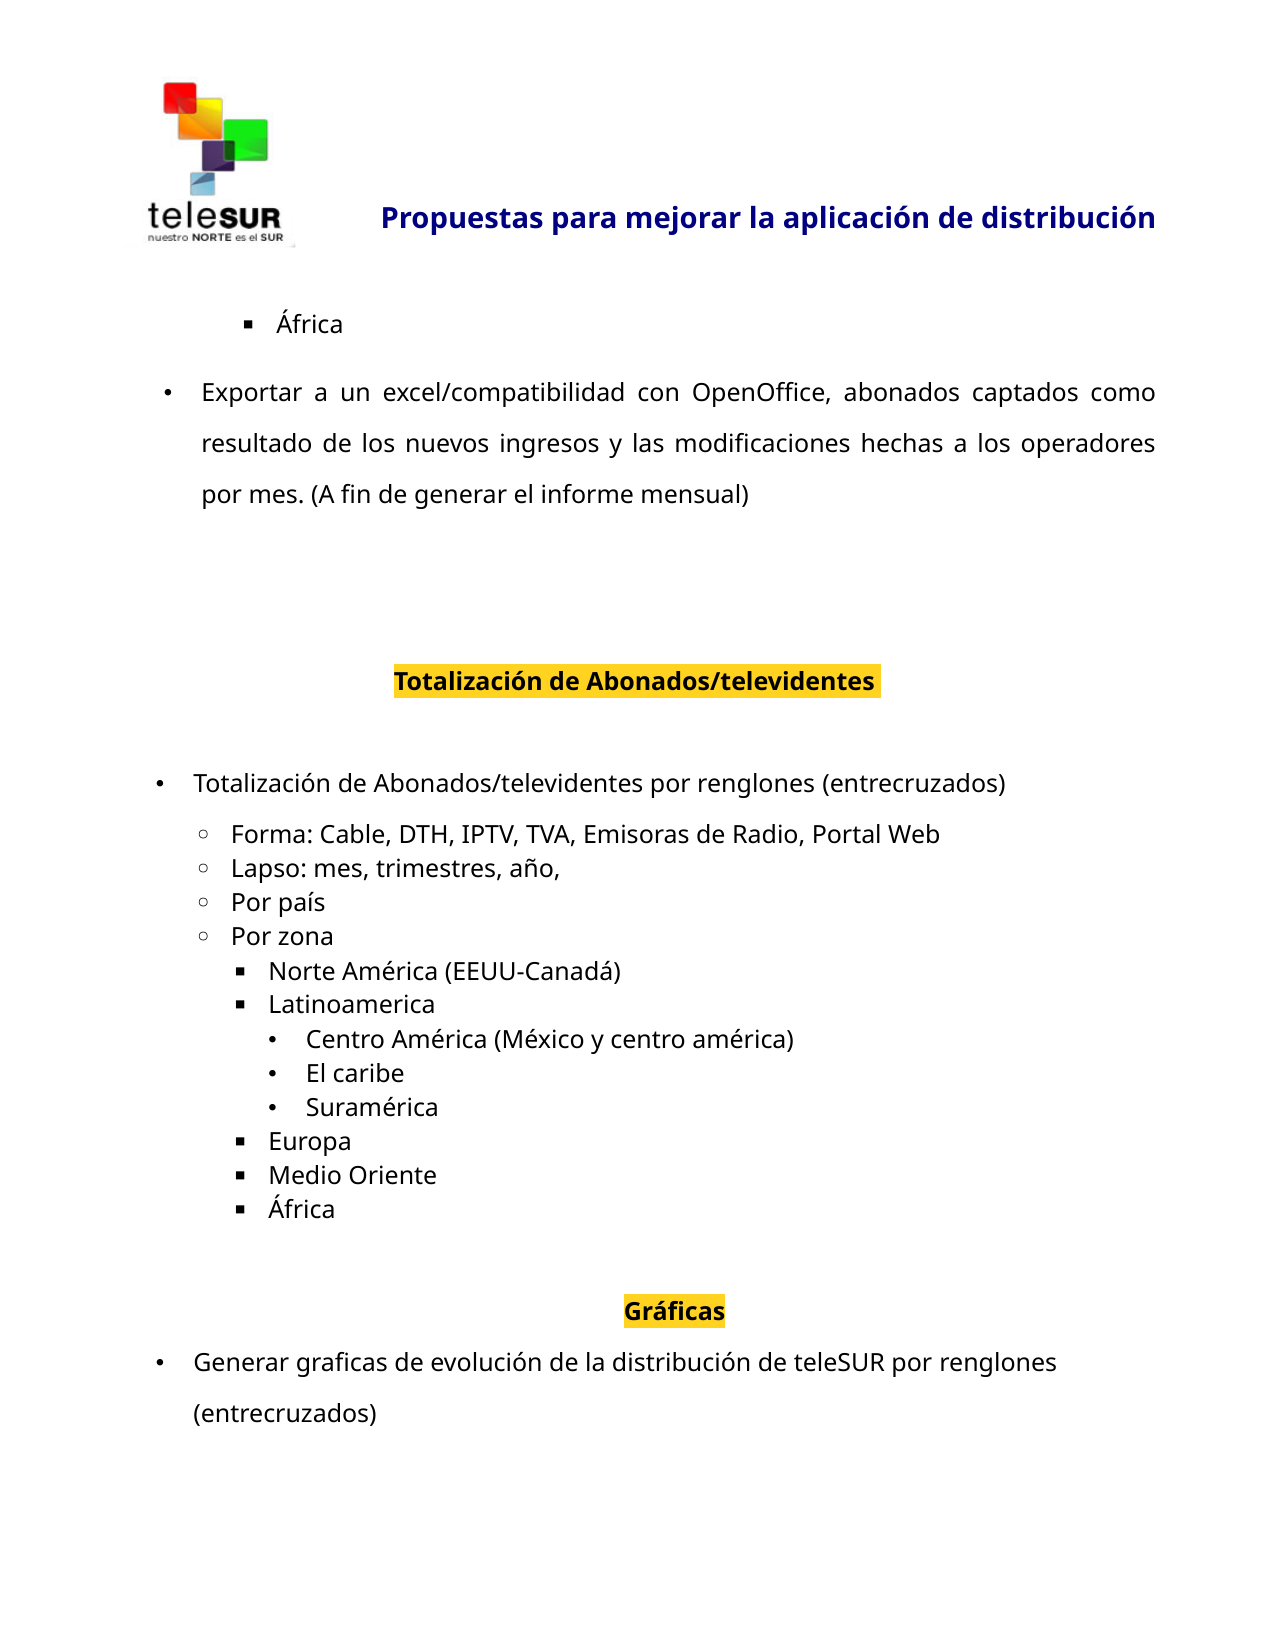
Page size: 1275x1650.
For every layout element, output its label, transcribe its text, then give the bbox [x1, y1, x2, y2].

list Generar graficas de evolución de la distribución de teleSUR por renglones (entrecruzados) [156, 1345, 1157, 1430]
picture [118, 57, 320, 265]
text Gráficas [118, 1294, 1157, 1328]
list Totalización de Abonados/televidentes por renglones (entrecruzados) [156, 766, 1157, 800]
list Suramérica [268, 1089, 1157, 1123]
list Lapso: mes, trimestres, año, [193, 851, 1157, 885]
list Latinoamerica [231, 987, 1157, 1021]
list Por zona [193, 919, 1157, 953]
list Forma: Cable, DTH, IPTV, TVA, Emisoras de Radio, Portal Web [193, 817, 1157, 851]
list África [231, 1192, 1157, 1226]
text Totalización de Abonados/televidentes [118, 664, 1157, 698]
list Exportar a un excel/compatibilidad con OpenOffice, abonados captados como resultado de los nuevos ingresos y las modificaciones hechas a los operadores por mes. (A fin de generar el informe mensual) [163, 374, 1157, 511]
list Europa [231, 1123, 1157, 1157]
list África [238, 306, 1157, 340]
list El caribe [268, 1055, 1157, 1089]
list Por país [193, 885, 1157, 919]
list Medio Oriente [231, 1157, 1157, 1192]
list Norte América (EEUU-Canadá) [231, 953, 1157, 987]
list Centro América (México y centro américa) [268, 1021, 1157, 1055]
